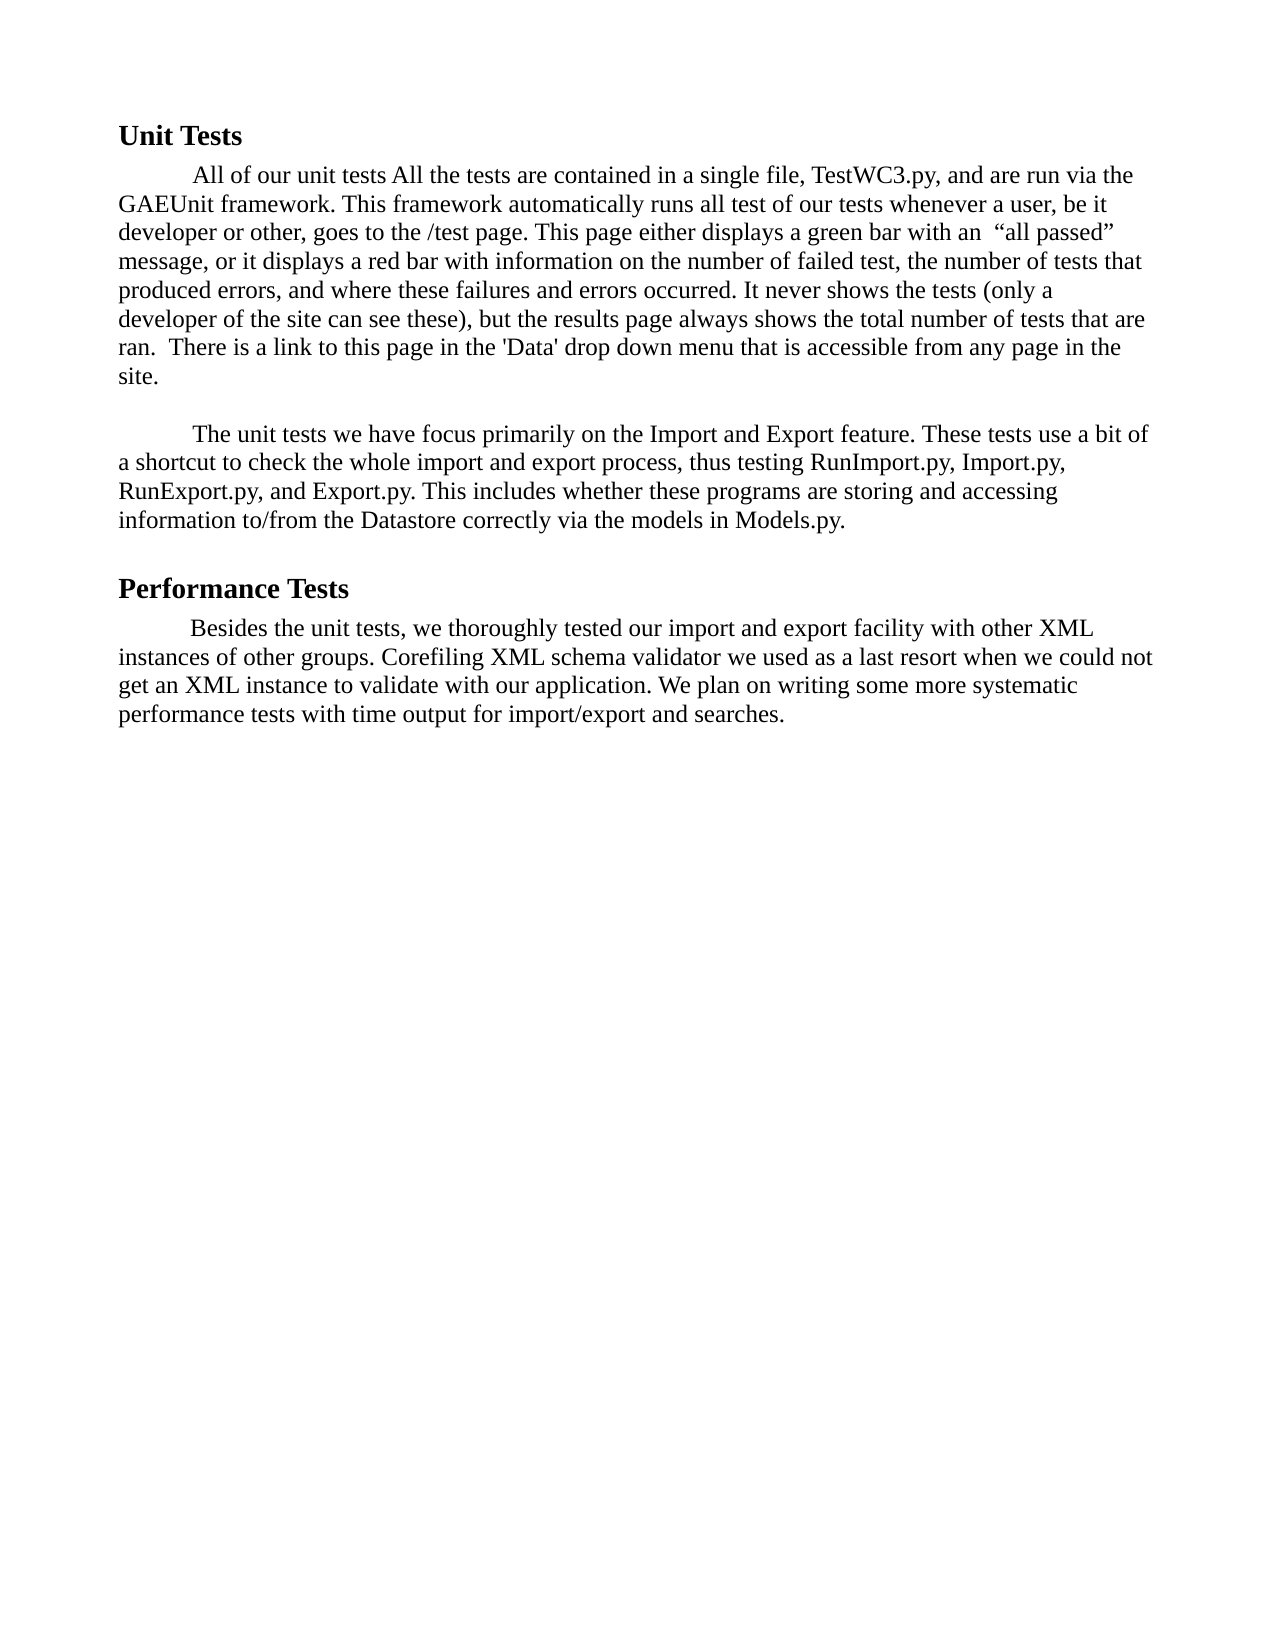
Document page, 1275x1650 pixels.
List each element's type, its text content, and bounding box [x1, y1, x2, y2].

subtitle Performance Tests [118, 571, 1157, 605]
subtitle Unit Tests [118, 118, 1157, 152]
subtitle Besides the unit tests, we thoroughly tested our import and export facility with other XML instances of other groups. Corefiling XML schema validator we used as a last resort when we could not get an XML instance to validate with our application. We plan on writing some more systematic performance tests with time output for import/export and searches. [118, 613, 1157, 728]
text All of our unit tests All the tests are contained in a single file, TestWC3.py, and are run via the GAEUnit framework. This framework automatically runs all test of our tests whenever a user, be it developer or other, goes to the /test page. This page either displays a green bar with an “all passed” message, or it displays a red bar with information on the number of failed test, the number of tests that produced errors, and where these failures and errors occurred. It never shows the tests (only a developer of the site can see these), but the results page always shows the total number of tests that are ran. There is a link to this page in the 'Data' drop down menu that is accessible from any page in the site. [118, 160, 1157, 390]
text The unit tests we have focus primarily on the Import and Export feature. These tests use a bit of a shortcut to check the whole import and export process, thus testing RunImport.py, Import.py, RunExport.py, and Export.py. This includes whether these programs are storing and accessing information to/from the Datastore correctly via the models in Models.py. [118, 419, 1157, 534]
